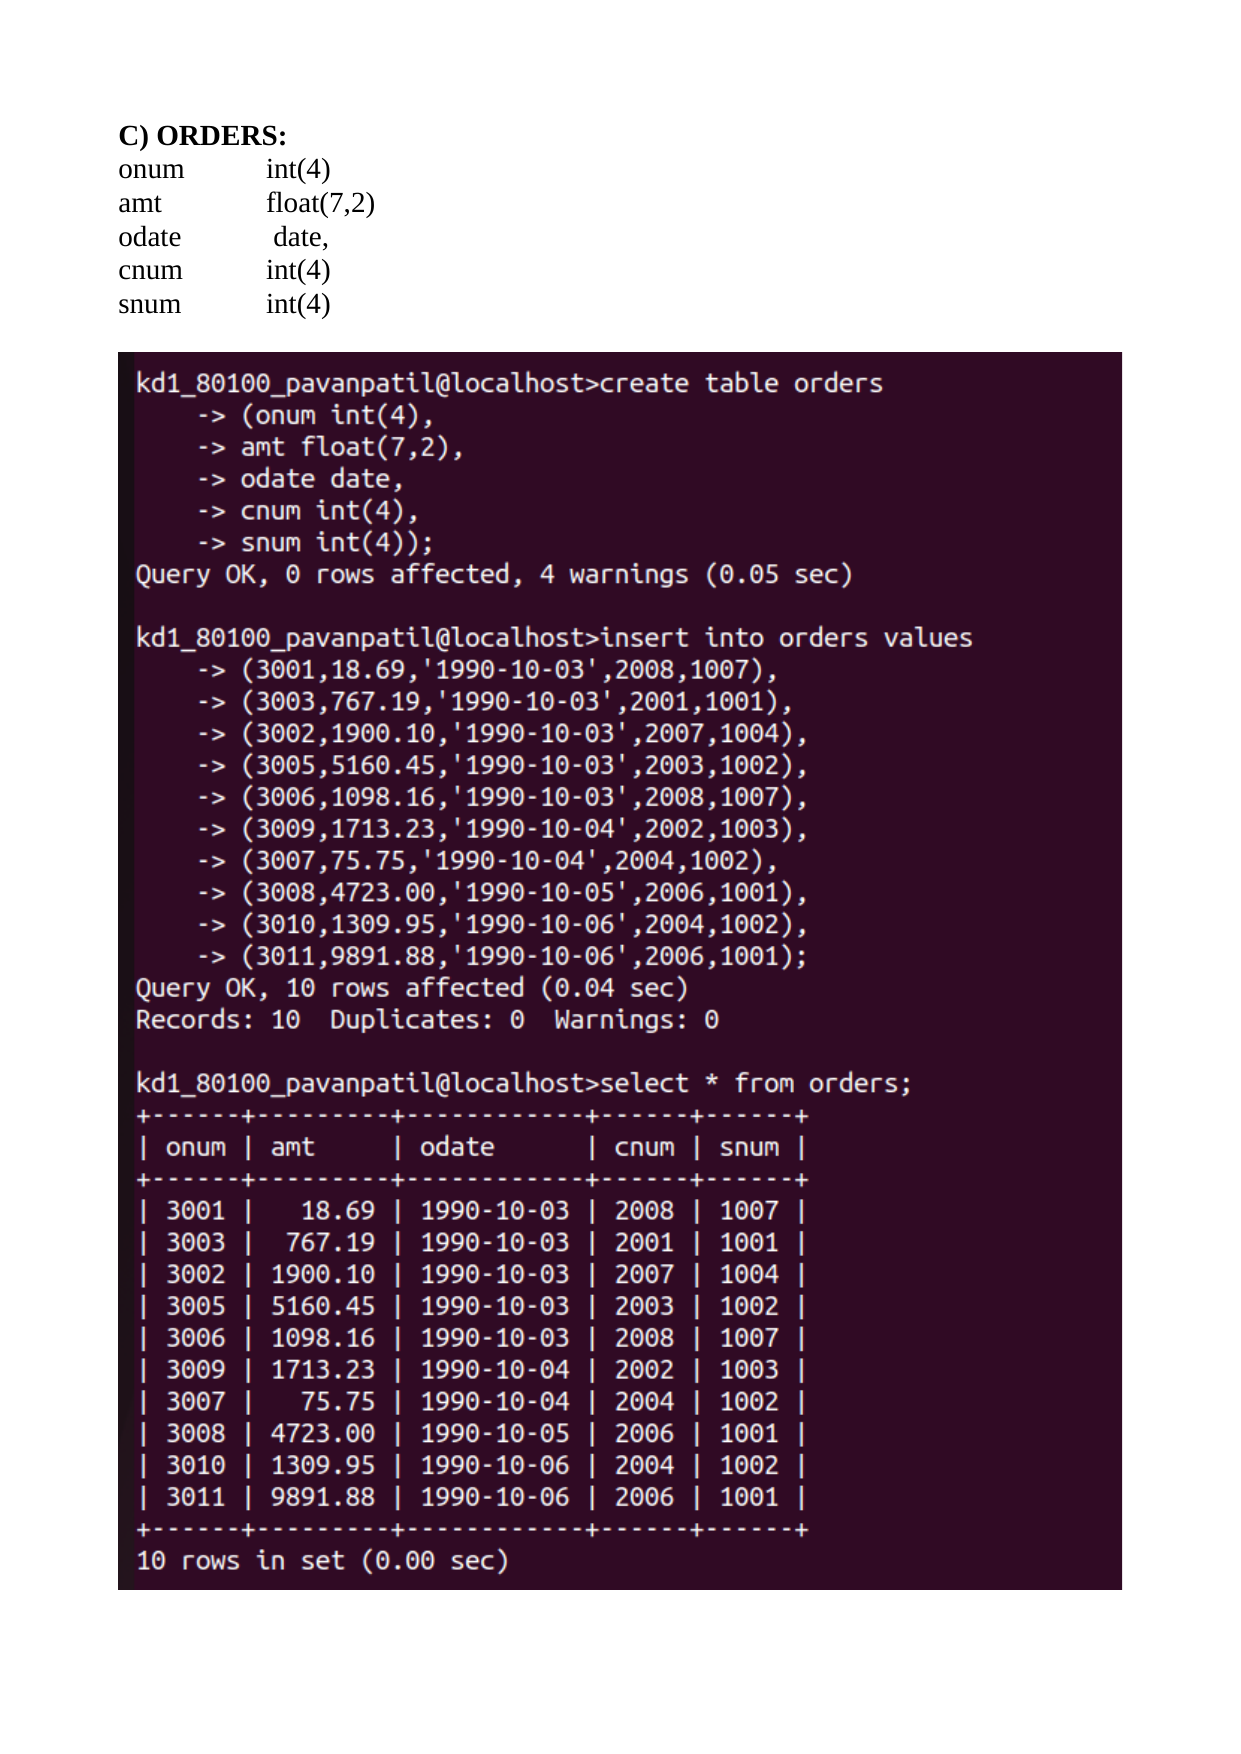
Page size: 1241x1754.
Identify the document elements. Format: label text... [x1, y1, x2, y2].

text odate date, [118, 219, 1122, 252]
text cnum int(4) [118, 252, 1122, 286]
picture [118, 352, 1123, 1590]
text C) ORDERS: [118, 118, 1122, 152]
text amt float(7,2) [118, 185, 1122, 219]
text onum int(4) [118, 152, 1122, 185]
text snum int(4) [118, 286, 1122, 319]
